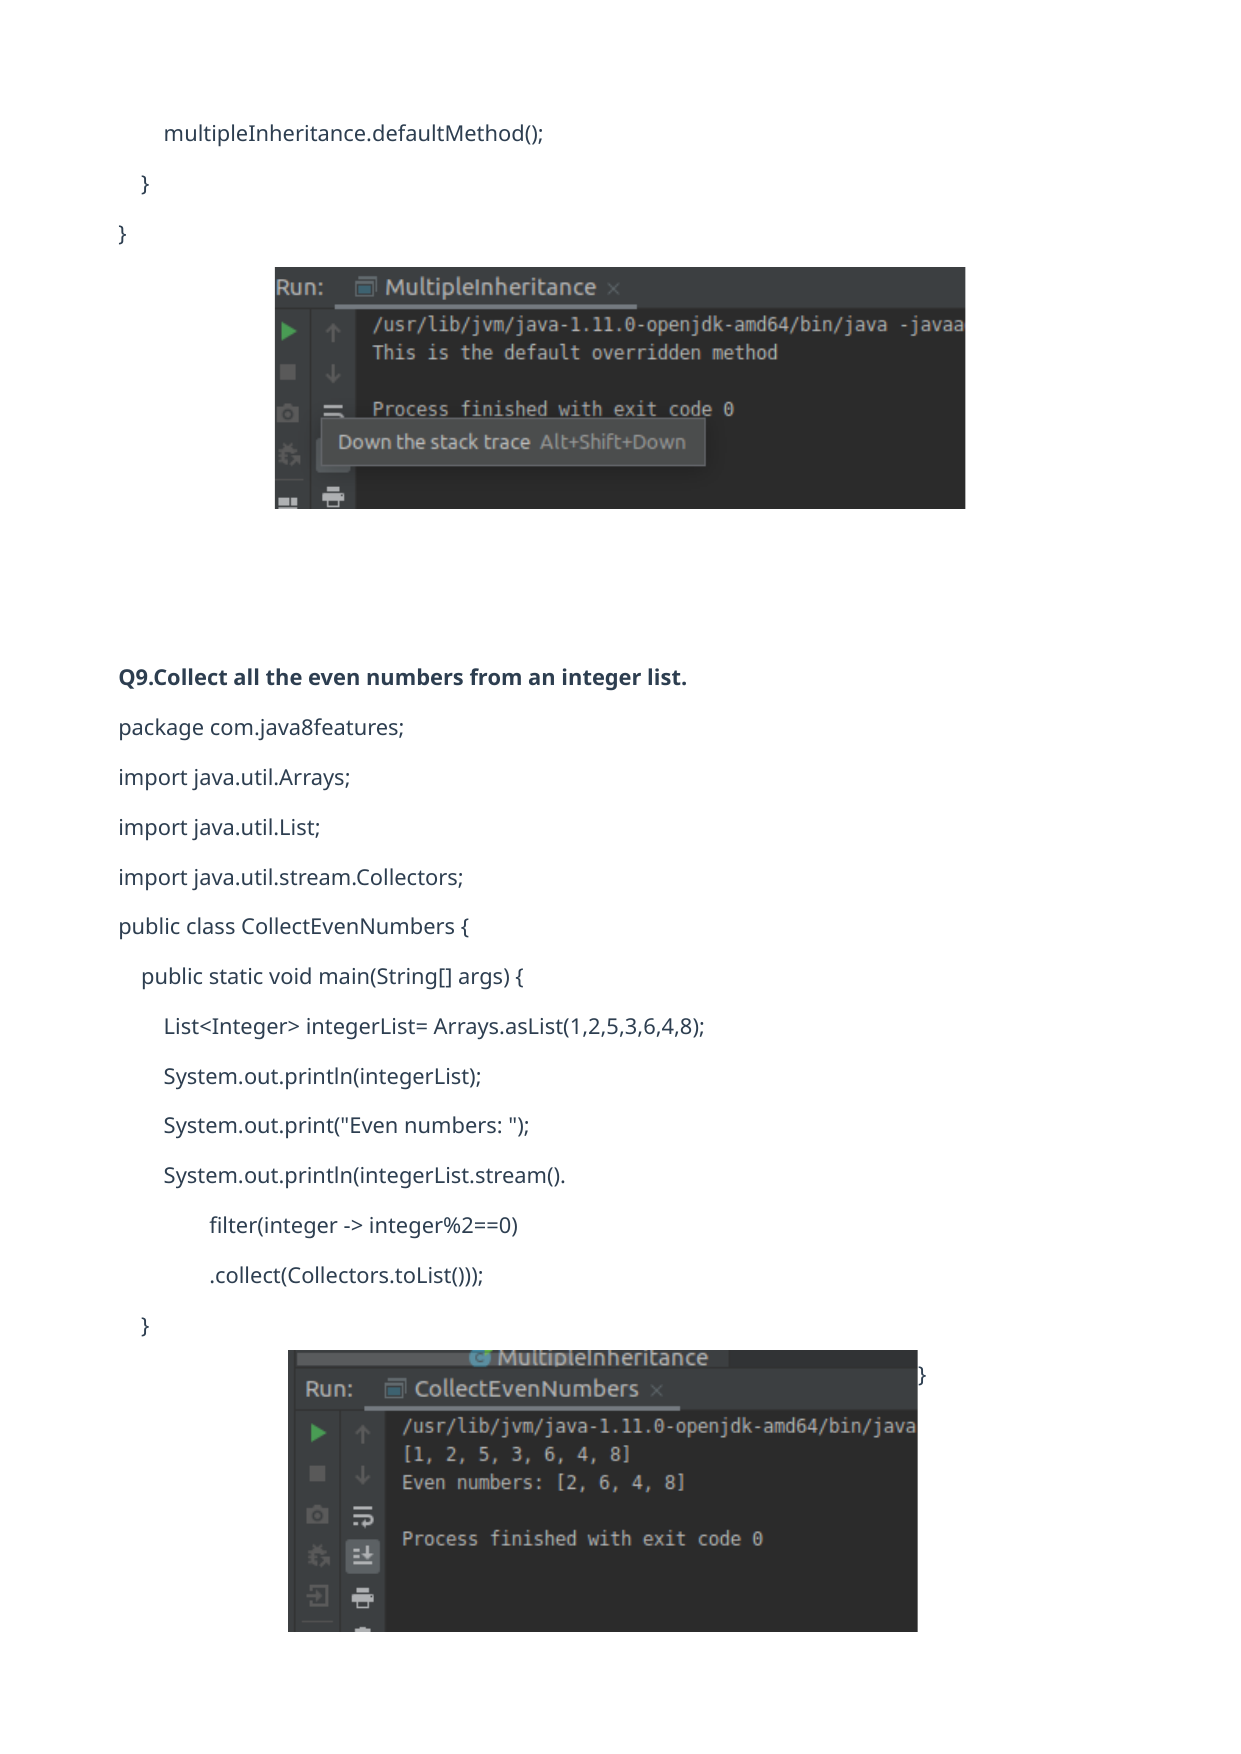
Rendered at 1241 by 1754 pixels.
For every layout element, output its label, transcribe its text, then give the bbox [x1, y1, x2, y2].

text List<Integer> integerList= Arrays.asList(1,2,5,3,6,4,8); [118, 1011, 1122, 1041]
text } [118, 1310, 1122, 1339]
text import java.util.stream.Collectors; [118, 862, 1122, 891]
text } [918, 1359, 1122, 1389]
text System.out.print("Even numbers: "); [118, 1111, 1122, 1140]
text multipleInheritance.defaultMethod(); [118, 118, 1122, 148]
text } [118, 168, 1122, 198]
text public class CollectEvenNumbers { [118, 911, 1122, 941]
text filter(integer -> integer%2==0) [118, 1210, 1122, 1240]
text public static void main(String[] args) { [118, 961, 1122, 991]
picture [274, 267, 966, 509]
text .collect(Collectors.toList())); [118, 1260, 1122, 1290]
text [118, 1359, 288, 1389]
text System.out.println(integerList.stream(). [118, 1160, 1122, 1190]
picture [288, 1350, 918, 1632]
text } [118, 218, 1122, 247]
text System.out.println(integerList); [118, 1061, 1122, 1091]
text import java.util.Arrays; [118, 762, 1122, 792]
text package com.java8features; [118, 712, 1122, 742]
text import java.util.List; [118, 812, 1122, 842]
text Q9.Collect all the even numbers from an integer list. [118, 662, 1122, 692]
